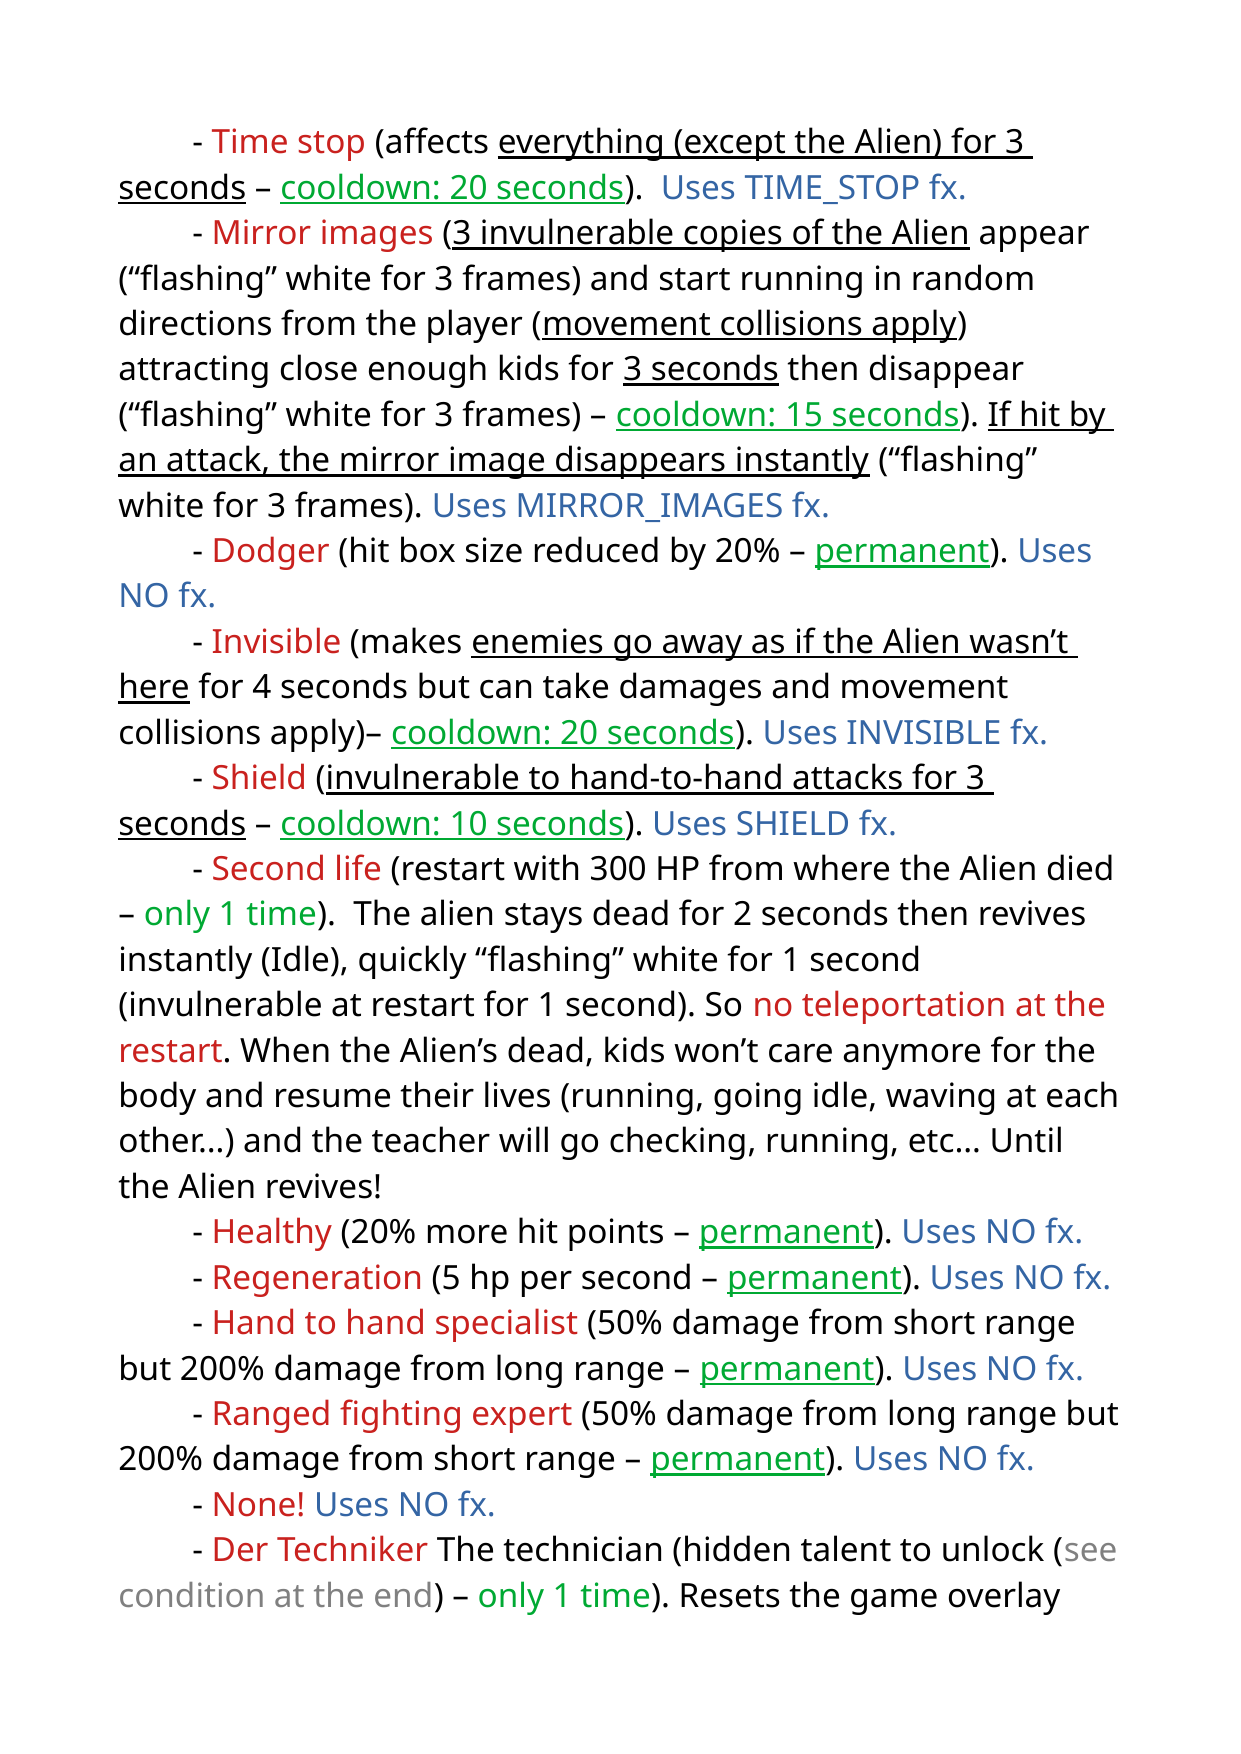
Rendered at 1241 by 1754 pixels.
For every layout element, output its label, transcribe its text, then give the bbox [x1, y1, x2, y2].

text - Regeneration (5 hp per second – permanent). Uses NO fx. [118, 1253, 1122, 1299]
text - Hand to hand specialist (50% damage from short range but 200% damage from long range – permanent). Uses NO fx. [118, 1299, 1122, 1390]
text - Healthy (20% more hit points – permanent). Uses NO fx. [118, 1208, 1122, 1253]
text - Dodger (hit box size reduced by 20% – permanent). Uses NO fx. [118, 527, 1122, 618]
text - Time stop (affects everything (except the Alien) for 3 seconds – cooldown: 20 seconds). Uses TIME_STOP fx. [118, 118, 1122, 209]
text - Invisible (makes enemies go away as if the Alien wasn’t here for 4 seconds but can take damages and movement collisions apply)– cooldown: 20 seconds). Uses INVISIBLE fx. [118, 618, 1122, 754]
text - Der Techniker The technician (hidden talent to unlock (see condition at the end) – only 1 time). Resets the game overlay [118, 1526, 1122, 1617]
text - Second life (restart with 300 HP from where the Alien died – only 1 time). The alien stays dead for 2 seconds then revives instantly (Idle), quickly “flashing” white for 1 second (invulnerable at restart for 1 second). So no teleportation at the restart. When the Alien’s dead, kids won’t care anymore for the body and resume their lives (running, going idle, waving at each other…) and the teacher will go checking, running, etc… Until the Alien revives! [118, 845, 1122, 1208]
text - Mirror images (3 invulnerable copies of the Alien appear (“flashing” white for 3 frames) and start running in random directions from the player (movement collisions apply) attracting close enough kids for 3 seconds then disappear (“flashing” white for 3 frames) – cooldown: 15 seconds). If hit by an attack, the mirror image disappears instantly (“flashing” white for 3 frames). Uses MIRROR_IMAGES fx. [118, 209, 1122, 527]
text - Shield (invulnerable to hand-to-hand attacks for 3 seconds – cooldown: 10 seconds). Uses SHIELD fx. [118, 754, 1122, 845]
text - Ranged fighting expert (50% damage from long range but 200% damage from short range – permanent). Uses NO fx. [118, 1390, 1122, 1481]
text - None! Uses NO fx. [118, 1481, 1122, 1526]
